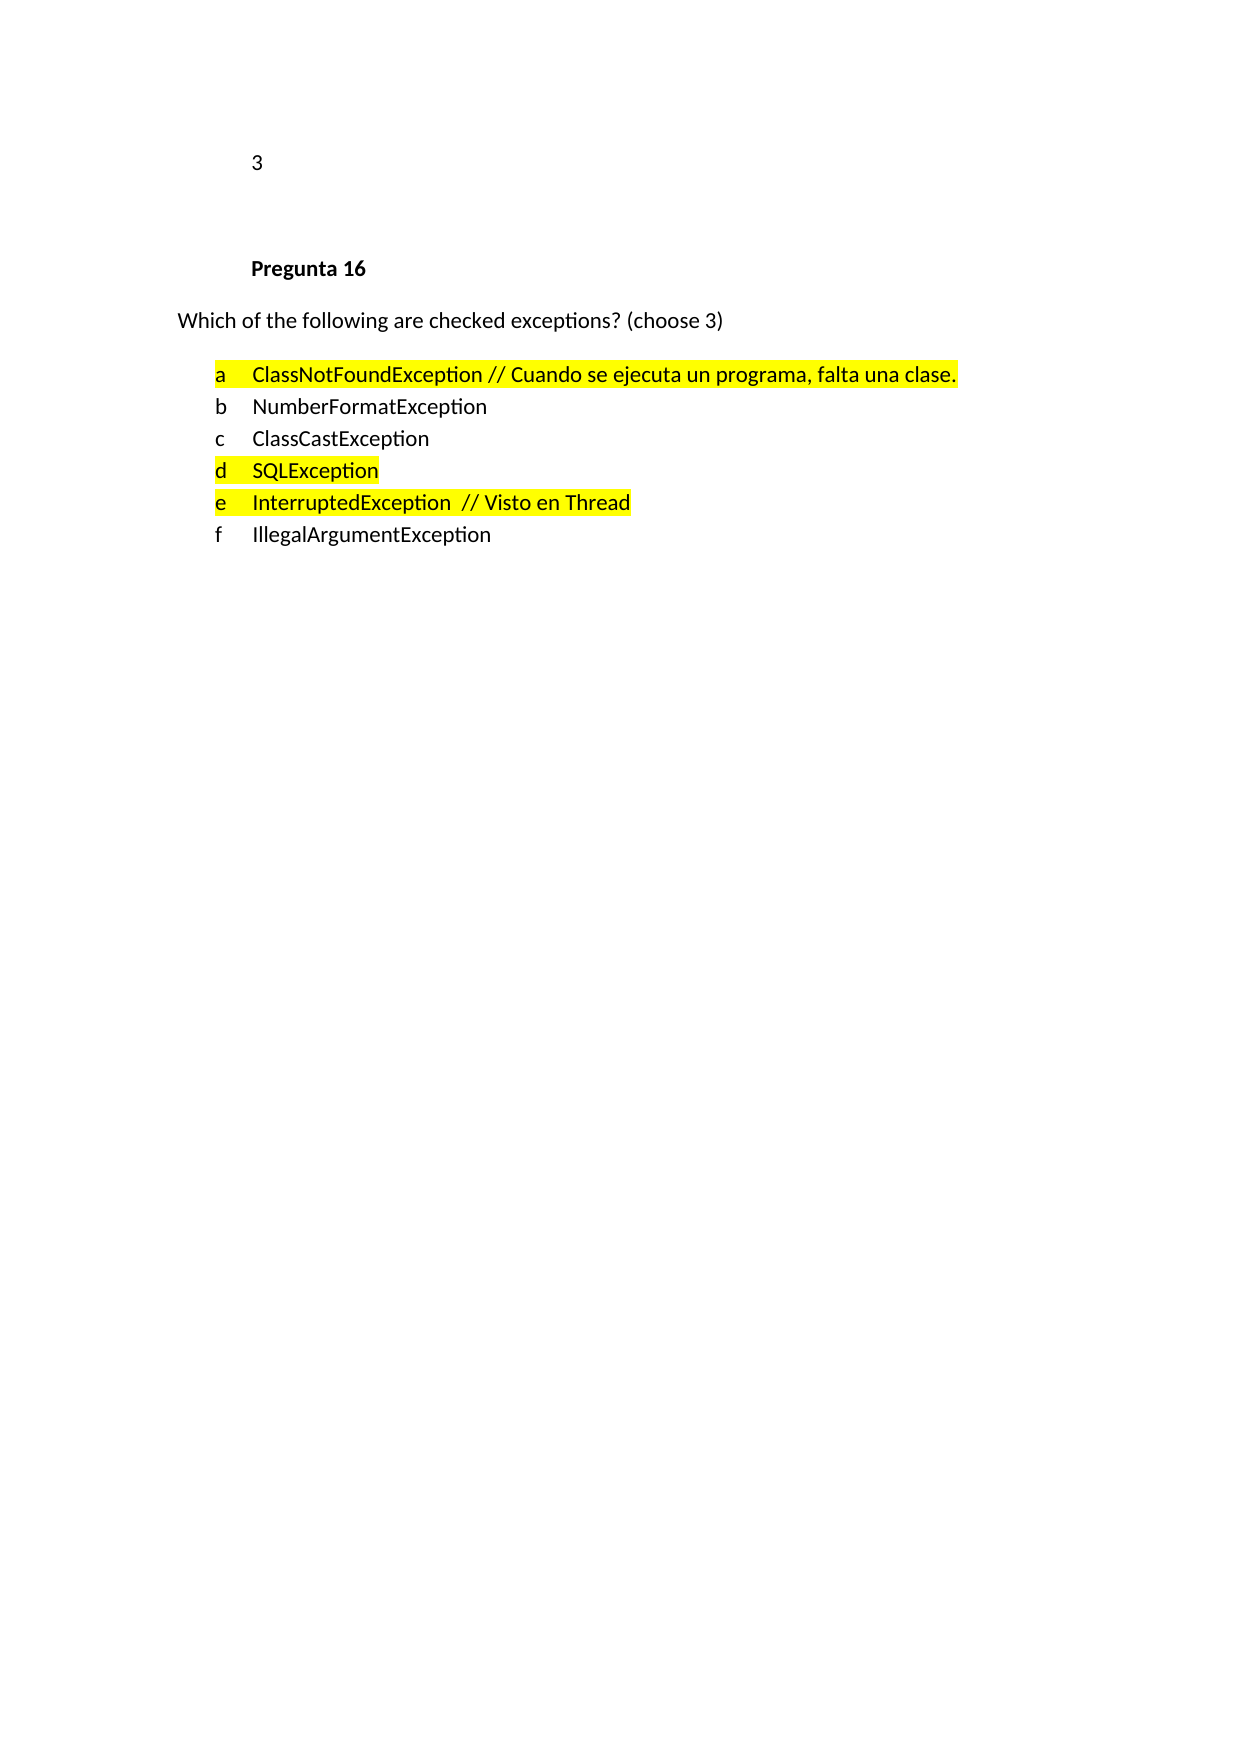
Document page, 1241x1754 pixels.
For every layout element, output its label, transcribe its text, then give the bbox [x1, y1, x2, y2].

text Which of the following are checked exceptions? (choose 3) [177, 307, 1063, 335]
text 3 [177, 148, 1063, 176]
list ClassNotFoundException // Cuando se ejecuta un programa, falta una clase. [215, 360, 1063, 388]
text Pregunta 16 [177, 254, 1063, 282]
list ClassCastException [215, 424, 1063, 452]
list IllegalArgumentException [215, 521, 1063, 549]
list SQLException [215, 456, 1063, 484]
list NumberFormatException [215, 392, 1063, 420]
list InterruptedException // Visto en Thread [215, 488, 1063, 516]
